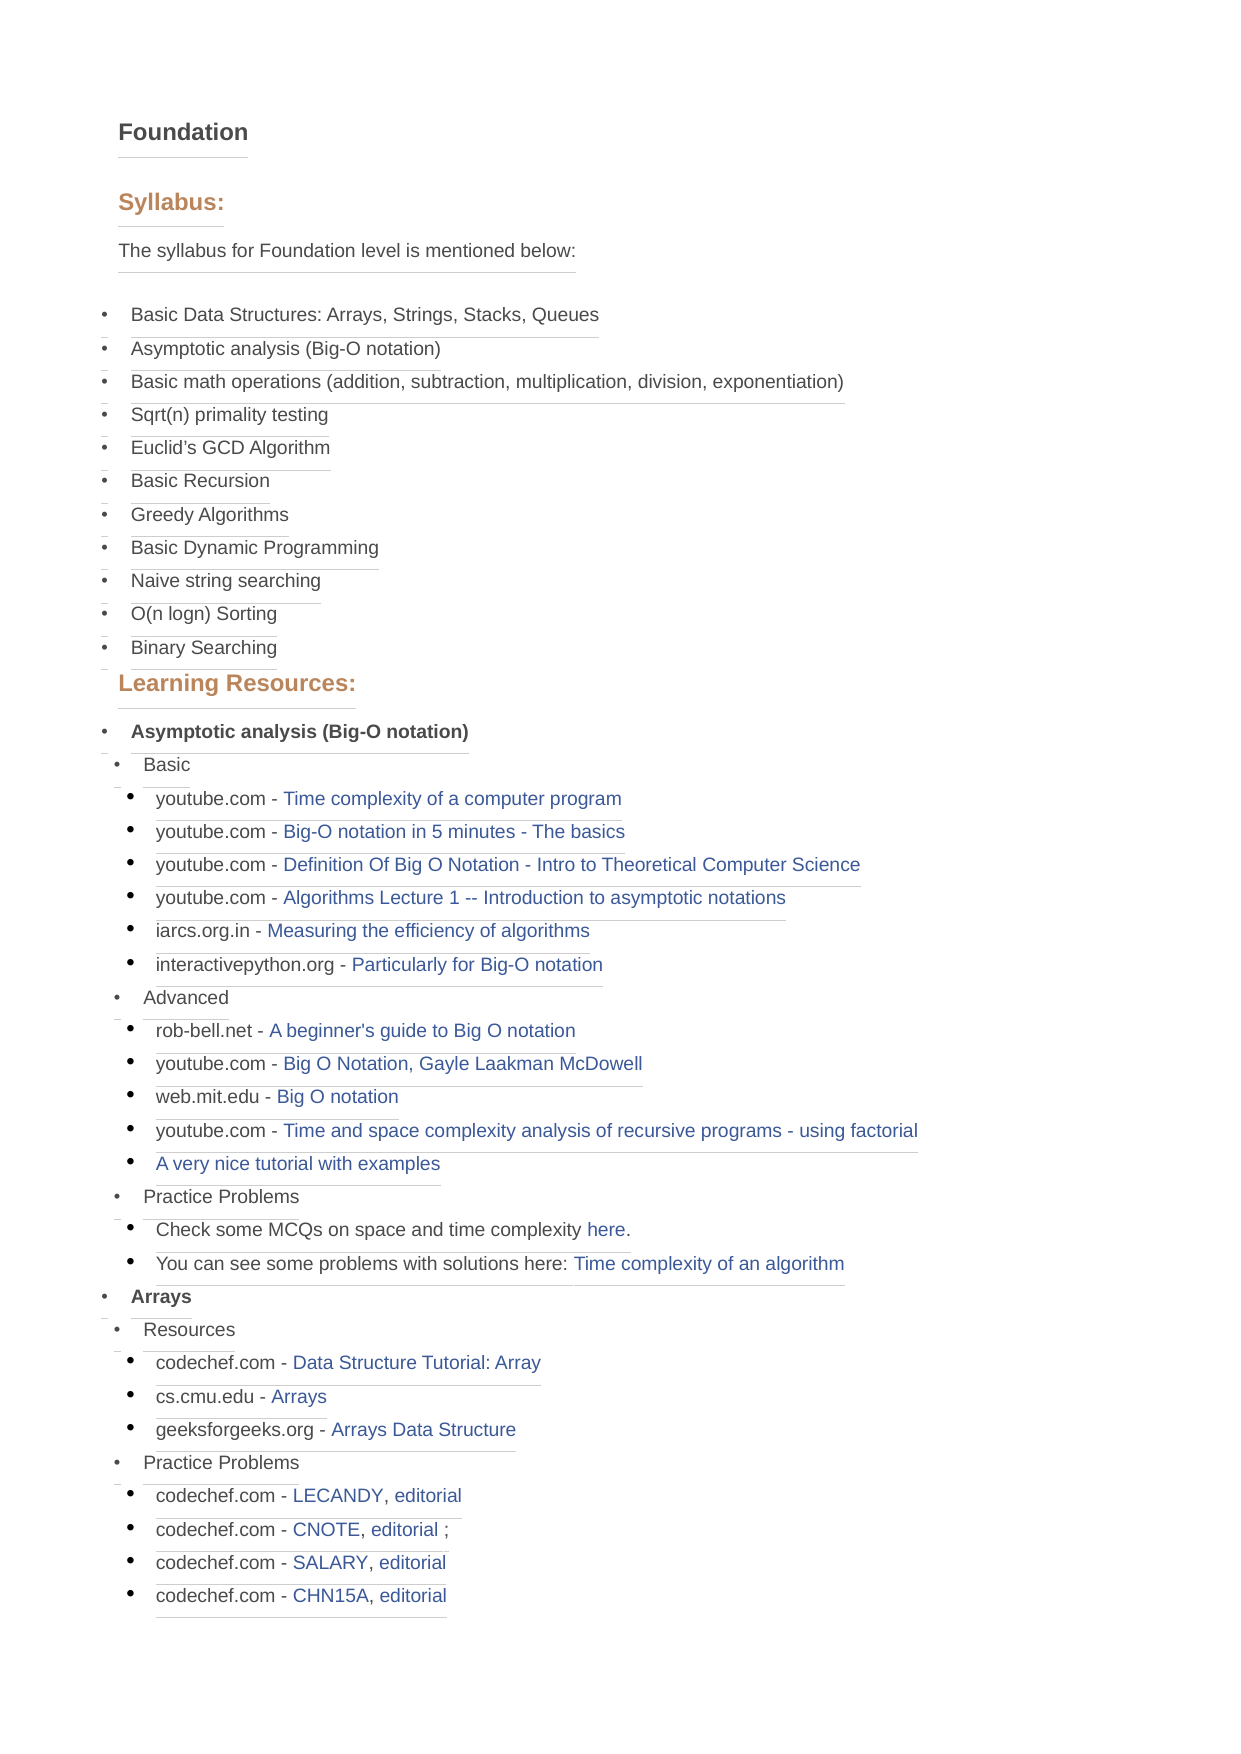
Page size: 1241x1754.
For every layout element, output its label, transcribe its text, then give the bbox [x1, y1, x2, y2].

list youtube.com - Definition Of Big O Notation - Intro to Theoretical Computer Science [156, 853, 1122, 886]
list Euclid’s GCD Algorithm [131, 437, 1122, 470]
list Binary Searching [131, 636, 1122, 669]
list youtube.com - Time and space complexity analysis of recursive programs - using factorial [156, 1119, 1122, 1152]
list Asymptotic analysis (Big-O notation) [131, 720, 1122, 753]
list youtube.com - Time complexity of a computer program [156, 787, 1122, 820]
list iarcs.org.in - Measuring the efficiency of algorithms [156, 920, 1122, 953]
list Basic math operations (addition, subtraction, multiplication, division, exponentiation) [131, 370, 1122, 403]
list You can see some problems with solutions here: Time complexity of an algorithm [156, 1252, 1122, 1285]
list A very nice tutorial with examples [156, 1152, 1122, 1186]
list youtube.com - Big O Notation, Gayle Laakman McDowell [156, 1053, 1122, 1086]
list codechef.com - SALARY, editorial [156, 1551, 1122, 1584]
list codechef.com - Data Structure Tutorial: Array [156, 1352, 1122, 1385]
list web.mit.edu - Big O notation [156, 1086, 1122, 1119]
text The syllabus for Foundation level is mentioned below: [118, 239, 1122, 272]
list youtube.com - Algorithms Lecture 1 -- Introduction to asymptotic notations [156, 886, 1122, 920]
list codechef.com - CHN15A, editorial [156, 1584, 1122, 1617]
list codechef.com - CNOTE, editorial ; [156, 1518, 1122, 1551]
list Resources [143, 1318, 1122, 1352]
list geeksforgeeks.org - Arrays Data Structure [156, 1418, 1122, 1451]
list rob-bell.net - A beginner's guide to Big O notation [156, 1019, 1122, 1053]
list Naive string searching [131, 569, 1122, 603]
list cs.cmu.edu - Arrays [156, 1385, 1122, 1418]
list codechef.com - LECANDY, editorial [156, 1484, 1122, 1518]
subtitle Learning Resources: [118, 669, 1122, 708]
list O(n logn) Sorting [131, 603, 1122, 636]
list Advanced [143, 986, 1122, 1019]
list Basic Dynamic Programming [131, 536, 1122, 569]
list Check some MCQs on space and time complexity here. [156, 1219, 1122, 1252]
list Basic [143, 753, 1122, 787]
list interactivepython.org - Particularly for Big-O notation [156, 953, 1122, 986]
list Asymptotic analysis (Big-O notation) [131, 337, 1122, 370]
list Arrays [131, 1285, 1122, 1318]
subtitle Syllabus: [118, 188, 1122, 227]
list Basic Data Structures: Arrays, Strings, Stacks, Queues [131, 304, 1122, 337]
list Basic Recursion [131, 470, 1122, 503]
list Practice Problems [143, 1451, 1122, 1484]
text Foundation [118, 118, 1122, 157]
list youtube.com - Big-O notation in 5 minutes - The basics [156, 820, 1122, 853]
list Sqrt(n) primality testing [131, 403, 1122, 437]
list Practice Problems [143, 1186, 1122, 1219]
list Greedy Algorithms [131, 503, 1122, 536]
